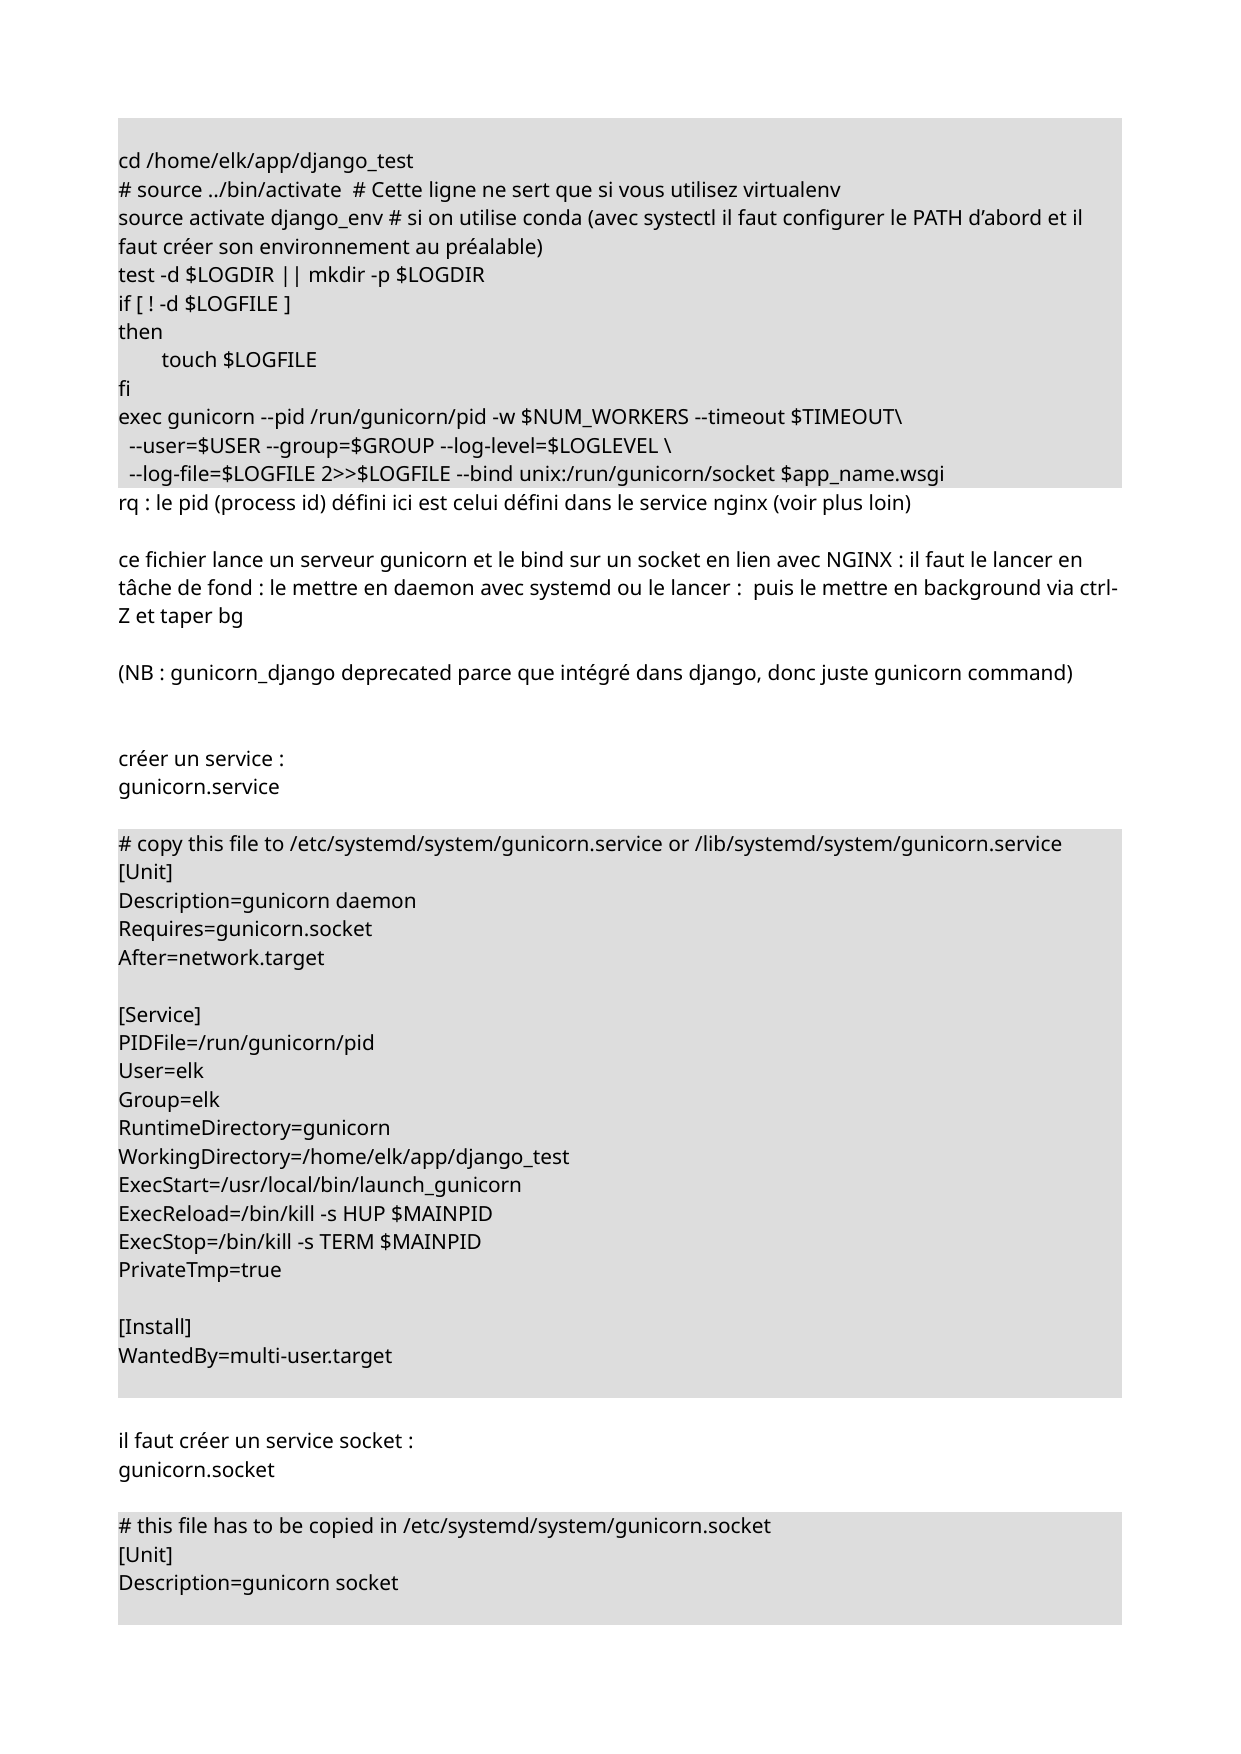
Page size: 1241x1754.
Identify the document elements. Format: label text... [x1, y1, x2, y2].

text then [118, 317, 1122, 346]
text Description=gunicorn daemon [118, 886, 1122, 914]
text ExecStart=/usr/local/bin/launch_gunicorn [118, 1170, 1122, 1199]
text touch $LOGFILE [118, 346, 1122, 374]
text [Unit] [118, 1540, 1122, 1568]
text WorkingDirectory=/home/elk/app/django_test [118, 1142, 1122, 1170]
text After=network.target [118, 943, 1122, 971]
text User=elk [118, 1057, 1122, 1085]
text source activate django_env # si on utilise conda (avec systectl il faut configurer le PATH d’abord et il faut créer son environnement au préalable) [118, 203, 1122, 260]
text WantedBy=multi-user.target [118, 1341, 1122, 1369]
text [Install] [118, 1312, 1122, 1341]
text il faut créer un service socket : [118, 1426, 1122, 1455]
text # source ../bin/activate # Cette ligne ne sert que si vous utilisez virtualenv [118, 175, 1122, 203]
text ce fichier lance un serveur gunicorn et le bind sur un socket en lien avec NGINX : il faut le lancer en tâche de fond : le mettre en daemon avec systemd ou le lancer : puis le mettre en background via ctrl-Z et taper bg [118, 545, 1122, 630]
text if [ ! -d $LOGFILE ] [118, 289, 1122, 317]
text (NB : gunicorn_django deprecated parce que intégré dans django, donc juste gunicorn command) [118, 658, 1122, 687]
text [Unit] [118, 857, 1122, 886]
text PIDFile=/run/gunicorn/pid [118, 1028, 1122, 1057]
text ExecStop=/bin/kill -s TERM $MAINPID [118, 1227, 1122, 1256]
text ExecReload=/bin/kill -s HUP $MAINPID [118, 1199, 1122, 1227]
text cd /home/elk/app/django_test [118, 147, 1122, 175]
text RuntimeDirectory=gunicorn [118, 1113, 1122, 1142]
text PrivateTmp=true [118, 1256, 1122, 1284]
text fi [118, 374, 1122, 402]
text test -d $LOGDIR || mkdir -p $LOGDIR [118, 260, 1122, 289]
text Group=elk [118, 1085, 1122, 1113]
text # copy this file to /etc/systemd/system/gunicorn.service or /lib/systemd/system/gunicorn.service [118, 829, 1122, 857]
text Description=gunicorn socket [118, 1568, 1122, 1597]
text [Service] [118, 1000, 1122, 1028]
text --log-file=$LOGFILE 2>>$LOGFILE --bind unix:/run/gunicorn/socket $app_name.wsgi [118, 459, 1122, 488]
text # this file has to be copied in /etc/systemd/system/gunicorn.socket [118, 1512, 1122, 1540]
text exec gunicorn --pid /run/gunicorn/pid -w $NUM_WORKERS --timeout $TIMEOUT\ [118, 402, 1122, 431]
text rq : le pid (process id) défini ici est celui défini dans le service nginx (voir plus loin) [118, 488, 1122, 516]
text gunicorn.socket [118, 1455, 1122, 1483]
text --user=$USER --group=$GROUP --log-level=$LOGLEVEL \ [118, 431, 1122, 459]
text créer un service : [118, 744, 1122, 772]
text Requires=gunicorn.socket [118, 914, 1122, 943]
text gunicorn.service [118, 772, 1122, 801]
